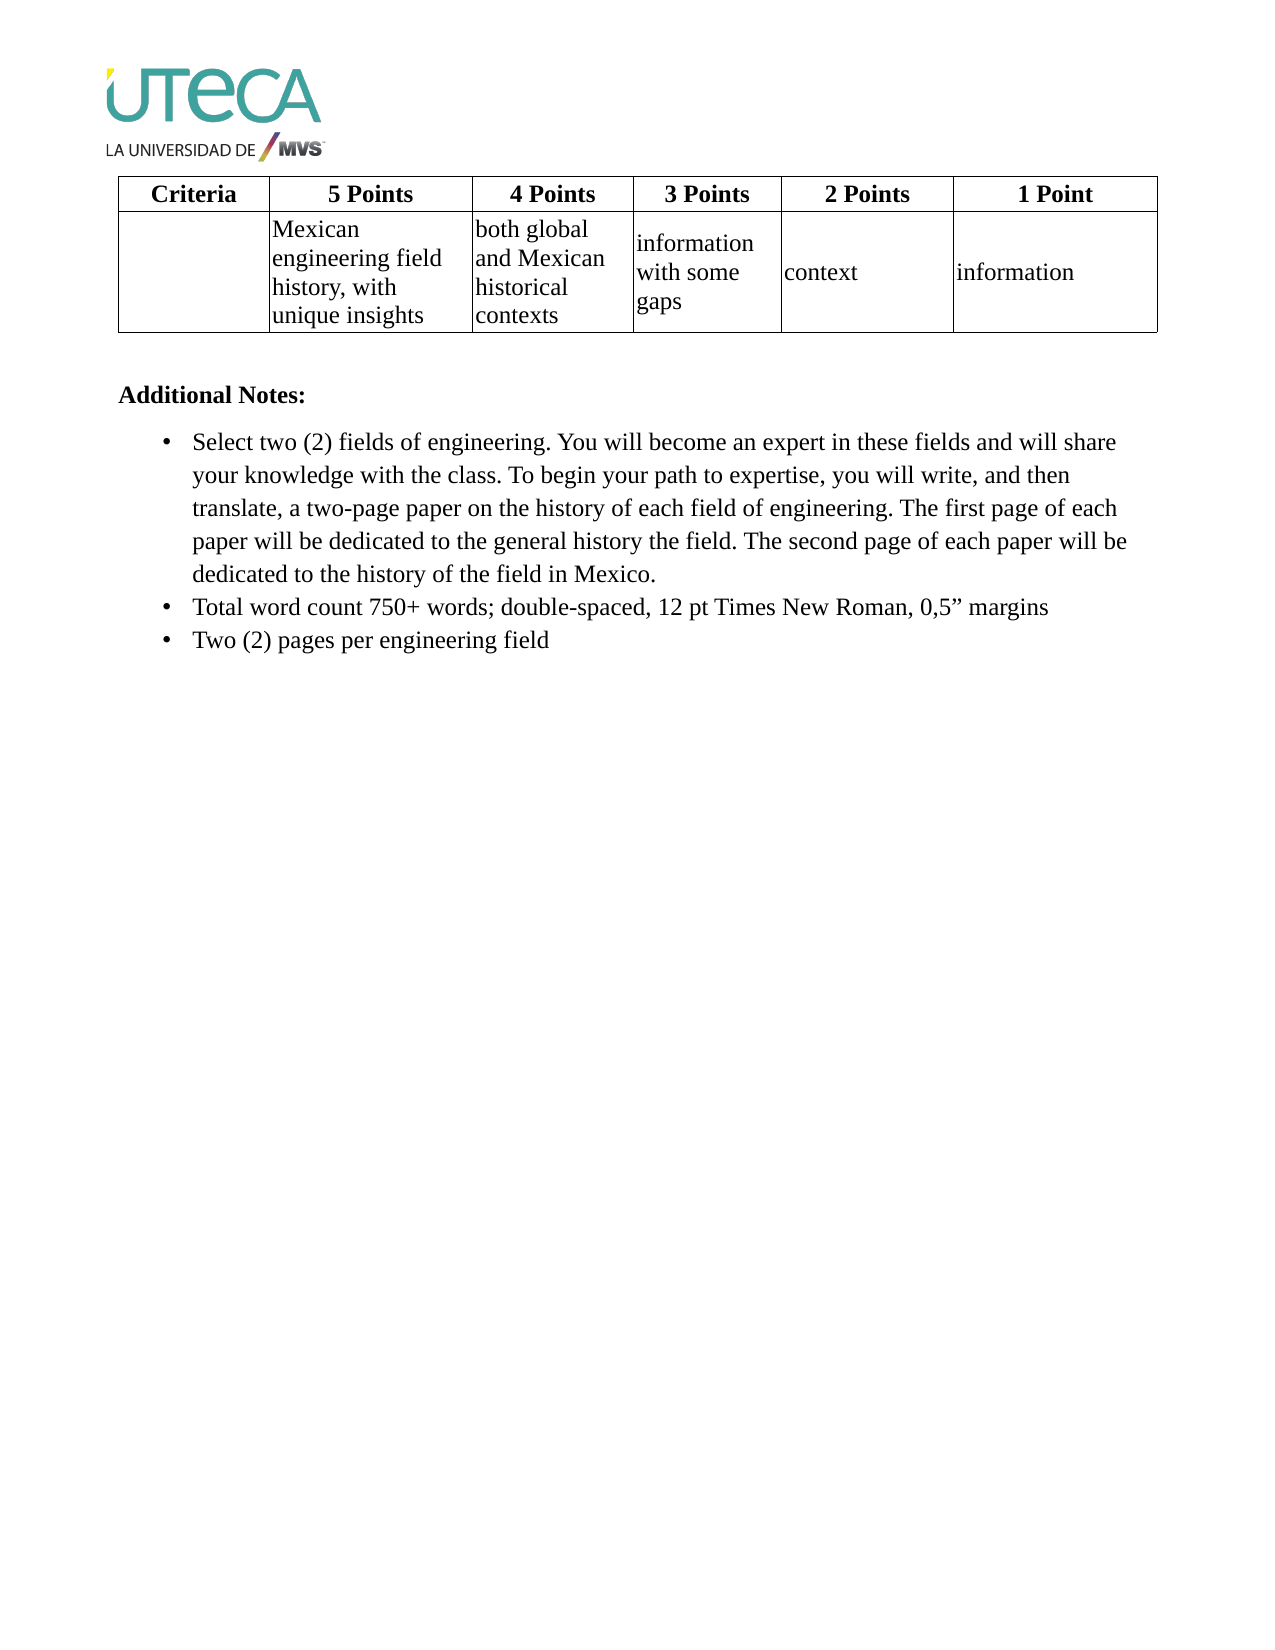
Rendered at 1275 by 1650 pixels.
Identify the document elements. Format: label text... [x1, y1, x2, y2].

list Two (2) pages per engineering field [162, 625, 1157, 654]
table_header 3 Points [634, 177, 781, 211]
table_cell Mexican engineering field history, with unique insights [270, 212, 472, 332]
table_header 5 Points [270, 177, 472, 211]
list Select two (2) fields of engineering. You will become an expert in these fields and will share your knowledge with the class. To begin your path to expertise, you will write, and then translate, a two-page paper on the history of each field of engineering. The first page of each paper will be dedicated to the general history the field. The second page of each paper will be dedicated to the history of the field in Mexico. [162, 427, 1157, 588]
table_header 4 Points [473, 177, 633, 211]
table_cell both global and Mexican historical contexts [473, 212, 633, 332]
table_cell information [954, 212, 1157, 332]
table_header Criteria [119, 177, 269, 211]
text Additional Notes: [118, 380, 1157, 408]
table_header 2 Points [782, 177, 953, 211]
table_cell information with some gaps [634, 212, 781, 332]
table_cell [119, 212, 269, 332]
picture [104, 64, 328, 166]
list Total word count 750+ words; double-spaced, 12 pt Times New Roman, 0,5” margins [162, 592, 1157, 621]
table_cell context [782, 212, 953, 332]
table_header 1 Point [954, 177, 1157, 211]
